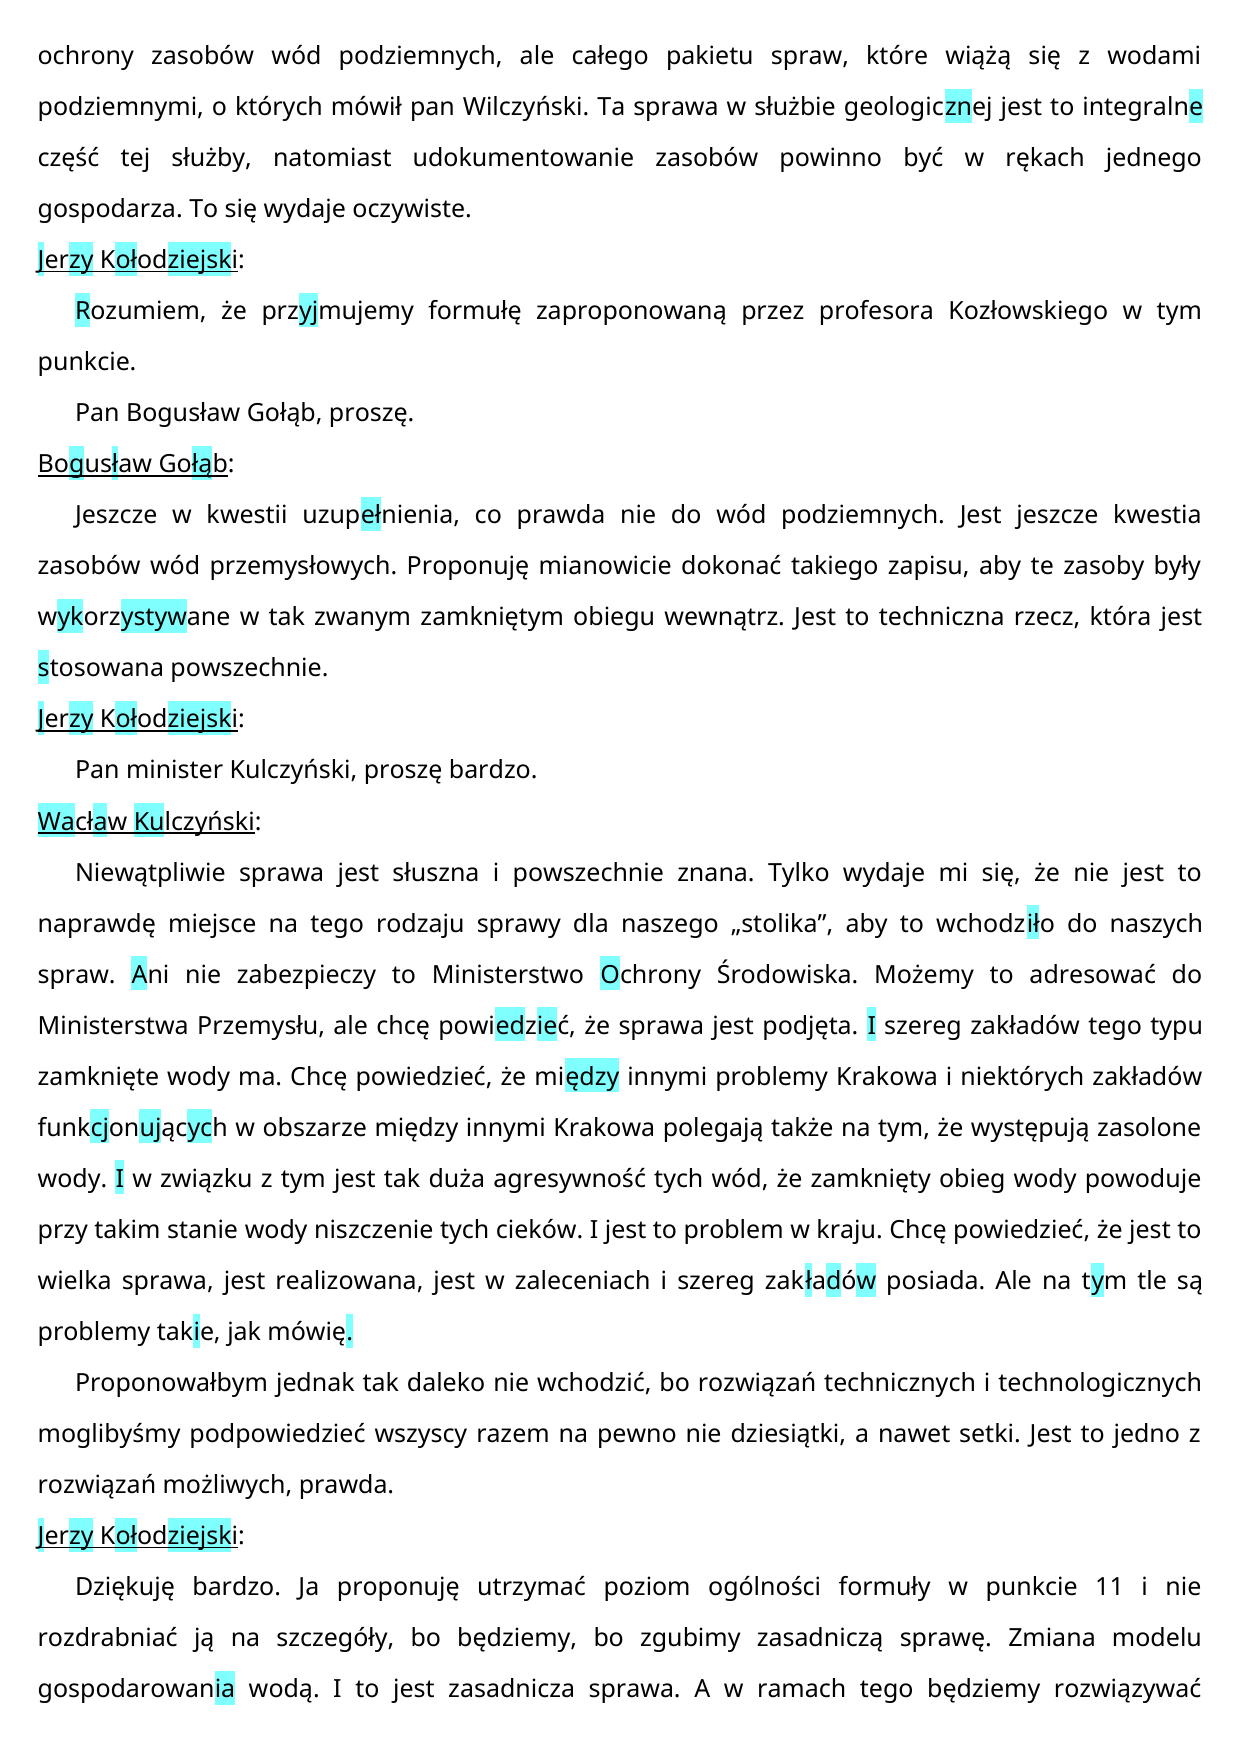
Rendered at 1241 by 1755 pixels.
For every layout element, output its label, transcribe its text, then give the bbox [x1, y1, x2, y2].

text Pan minister Kulczyński, proszę bardzo. [37, 752, 1203, 786]
text Jerzy Kołodziejski: [37, 701, 1203, 735]
text Rozumiem, że przyjmujemy formułę zaproponowaną przez profesora Kozłowskiego w tym punkcie. [37, 293, 1203, 378]
text Jerzy Kołodziejski: [37, 242, 1203, 276]
text Wacław Kulczyński: [37, 803, 1203, 837]
text Jeszcze w kwestii uzupełnienia, co prawda nie do wód podziemnych. Jest jeszcze kwestia zasobów wód przemysłowych. Proponuję mianowicie dokonać takiego zapisu, aby te zasoby były wykorzystywane w tak zwanym zamkniętym obiegu wewnątrz. Jest to techniczna rzecz, która jest stosowana powszechnie. [37, 497, 1203, 684]
text Jerzy Kołodziejski: [37, 1518, 1203, 1552]
text ochrony zasobów wód podziemnych, ale całego pakietu spraw, które wiążą się z wodami podziemnymi, o których mówił pan Wilczyński. Ta sprawa w służbie geologicznej jest to integralne część tej służby, natomiast udokumentowanie zasobów powinno być w rękach jednego gospodarza. To się wydaje oczywiste. [37, 37, 1203, 225]
text Pan Bogusław Gołąb, proszę. [37, 395, 1203, 429]
text Bogusław Gołąb: [37, 446, 1203, 480]
text Niewątpliwie sprawa jest słuszna i powszechnie znana. Tylko wydaje mi się, że nie jest to naprawdę miejsce na tego rodzaju sprawy dla naszego „stolika”, aby to wchodziło do naszych spraw. Ani nie zabezpieczy to Ministerstwo Ochrony Środowiska. Możemy to adresować do Ministerstwa Przemysłu, ale chcę powiedzieć, że sprawa jest podjęta. I szereg zakładów tego typu zamknięte wody ma. Chcę powiedzieć, że między innymi problemy Krakowa i niektórych zakładów funkcjonujących w obszarze między innymi Krakowa polegają także na tym, że występują zasolone wody. I w związku z tym jest tak duża agresywność tych wód, że zamknięty obieg wody powoduje przy takim stanie wody niszczenie tych cieków. I jest to problem w kraju. Chcę powiedzieć, że jest to wielka sprawa, jest realizowana, jest w zaleceniach i szereg zakładów posiada. Ale na tym tle są problemy takie, jak mówię. [37, 854, 1203, 1348]
text Dziękuję bardzo. Ja proponuję utrzymać poziom ogólności formuły w punkcie 11 i nie rozdrabniać ją na szczegóły, bo będziemy, bo zgubimy zasadniczą sprawę. Zmiana modelu gospodarowania wodą. I to jest zasadnicza sprawa. A w ramach tego będziemy rozwiązywać [37, 1569, 1203, 1705]
text Proponowałbym jednak tak daleko nie wchodzić, bo rozwiązań technicznych i technologicznych moglibyśmy podpowiedzieć wszyscy razem na pewno nie dziesiątki, a nawet setki. Jest to jedno z rozwiązań możliwych, prawda. [37, 1364, 1203, 1501]
